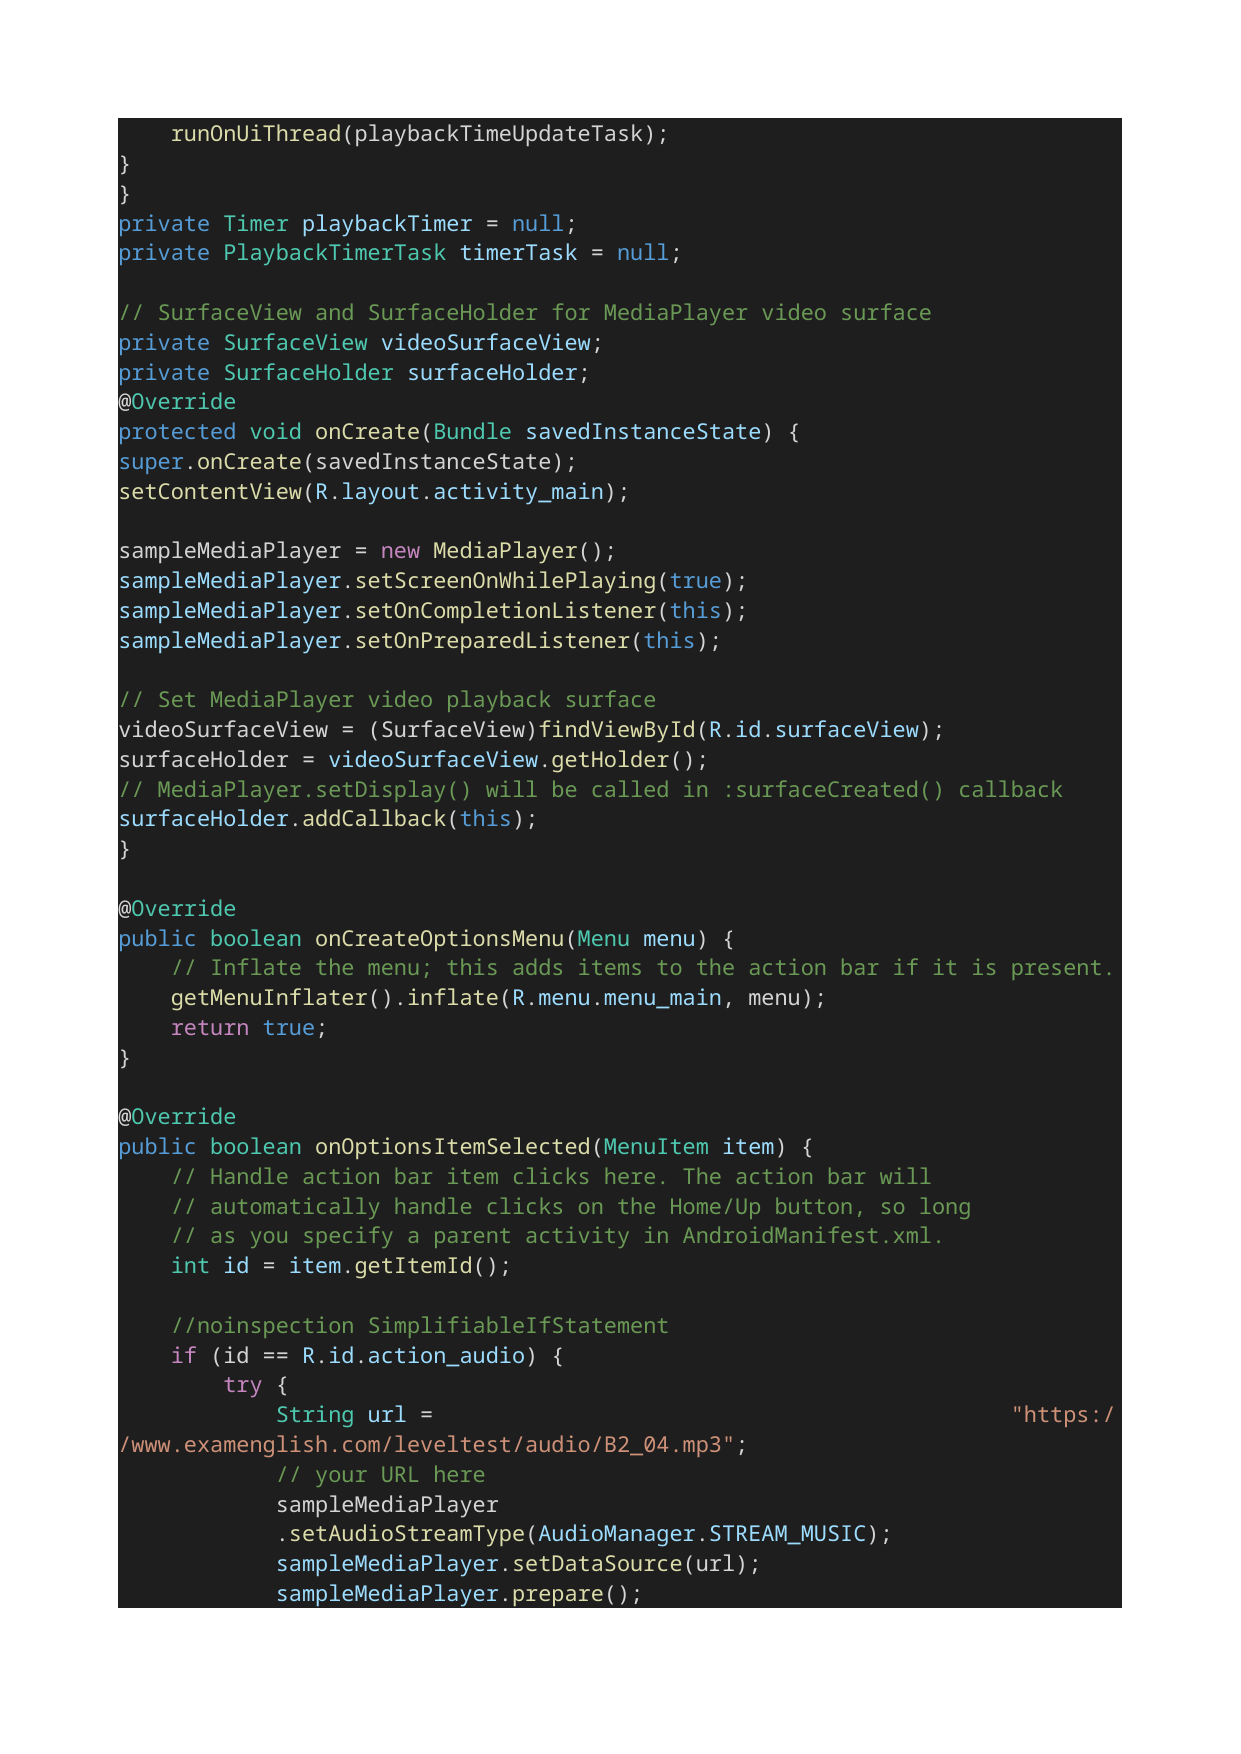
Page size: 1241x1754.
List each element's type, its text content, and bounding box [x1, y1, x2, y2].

text if (id == R.id.action_audio) { [118, 1339, 1122, 1369]
text private Timer playbackTimer = null; [118, 207, 1122, 237]
text surfaceHolder = videoSurfaceView.getHolder(); [118, 744, 1122, 773]
text // MediaPlayer.setDisplay() will be called in :surfaceCreated() callback [118, 773, 1122, 803]
text // SurfaceView and SurfaceHolder for MediaPlayer video surface [118, 297, 1122, 327]
text protected void onCreate(Bundle savedInstanceState) { [118, 416, 1122, 446]
text sampleMediaPlayer.prepare(); [118, 1578, 1122, 1608]
text try { [118, 1369, 1122, 1399]
text String url = "https://www.examenglish.com/leveltest/audio/B2_04.mp3"; [118, 1399, 1122, 1459]
text // your URL here [118, 1459, 1122, 1488]
text // automatically handle clicks on the Home/Up button, so long [118, 1191, 1122, 1220]
text sampleMediaPlayer.setDataSource(url); [118, 1548, 1122, 1578]
text sampleMediaPlayer.setOnCompletionListener(this); [118, 595, 1122, 624]
text setContentView(R.layout.activity_main); [118, 476, 1122, 505]
text videoSurfaceView = (SurfaceView)findViewById(R.id.surfaceView); [118, 714, 1122, 744]
text } [118, 833, 1122, 863]
text } [118, 148, 1122, 178]
text @Override [118, 893, 1122, 922]
text // Inflate the menu; this adds items to the action bar if it is present. [118, 952, 1122, 982]
text @Override [118, 1101, 1122, 1131]
text surfaceHolder.addCallback(this); [118, 803, 1122, 833]
text sampleMediaPlayer [118, 1488, 1122, 1518]
text private SurfaceHolder surfaceHolder; [118, 356, 1122, 386]
text int id = item.getItemId(); [118, 1250, 1122, 1280]
text // Handle action bar item clicks here. The action bar will [118, 1161, 1122, 1191]
text // Set MediaPlayer video playback surface [118, 684, 1122, 714]
text private PlaybackTimerTask timerTask = null; [118, 237, 1122, 267]
text getMenuInflater().inflate(R.menu.menu_main, menu); [118, 982, 1122, 1012]
text sampleMediaPlayer.setOnPreparedListener(this); [118, 624, 1122, 654]
text //noinspection SimplifiableIfStatement [118, 1310, 1122, 1339]
text runOnUiThread(playbackTimeUpdateTask); [118, 118, 1122, 148]
text return true; [118, 1012, 1122, 1042]
text // as you specify a parent activity in AndroidManifest.xml. [118, 1220, 1122, 1250]
text @Override [118, 386, 1122, 416]
text } [118, 178, 1122, 207]
text super.onCreate(savedInstanceState); [118, 446, 1122, 476]
text sampleMediaPlayer.setScreenOnWhilePlaying(true); [118, 565, 1122, 595]
text private SurfaceView videoSurfaceView; [118, 327, 1122, 356]
text .setAudioStreamType(AudioManager.STREAM_MUSIC); [118, 1518, 1122, 1548]
text public boolean onOptionsItemSelected(MenuItem item) { [118, 1131, 1122, 1161]
text sampleMediaPlayer = new MediaPlayer(); [118, 535, 1122, 565]
text public boolean onCreateOptionsMenu(Menu menu) { [118, 922, 1122, 952]
text } [118, 1042, 1122, 1071]
